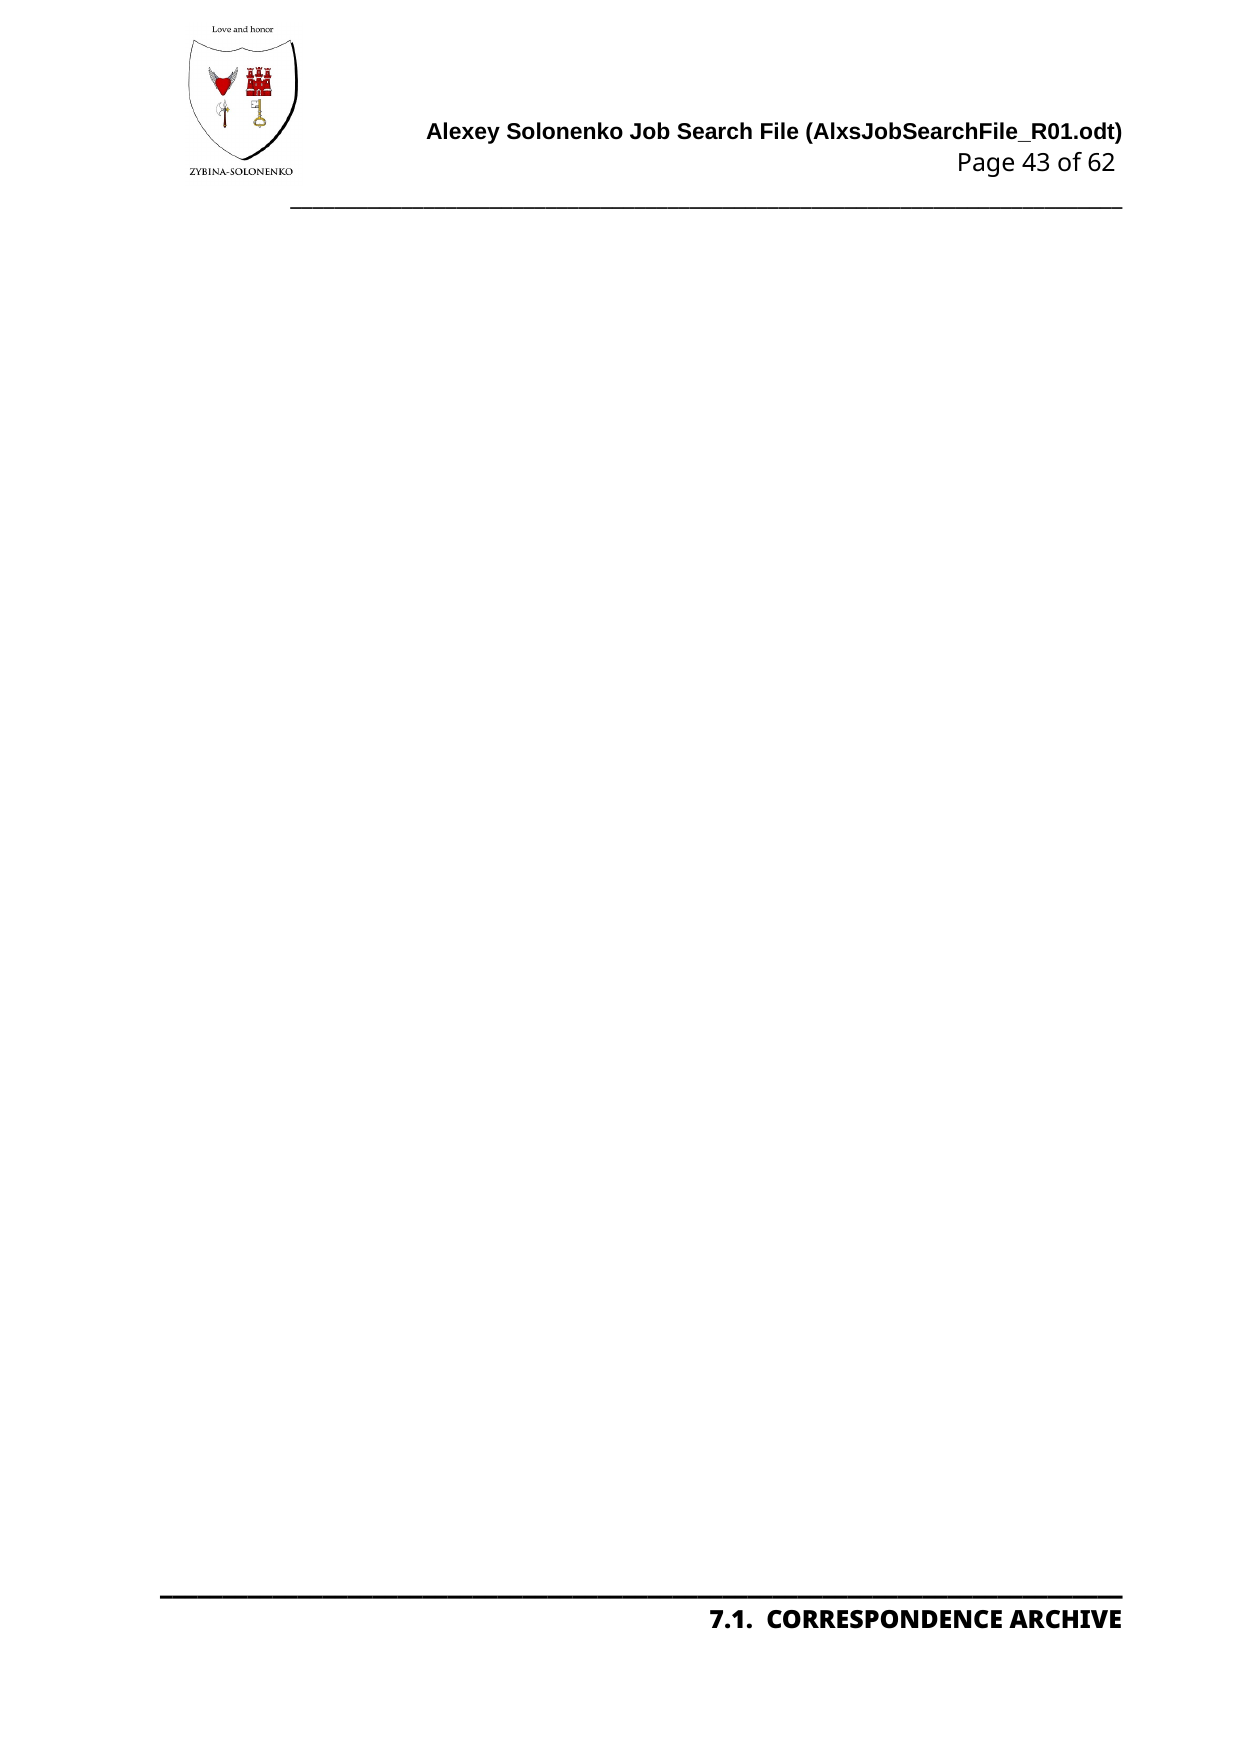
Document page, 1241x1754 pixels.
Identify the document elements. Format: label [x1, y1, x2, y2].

picture [185, 22, 303, 186]
